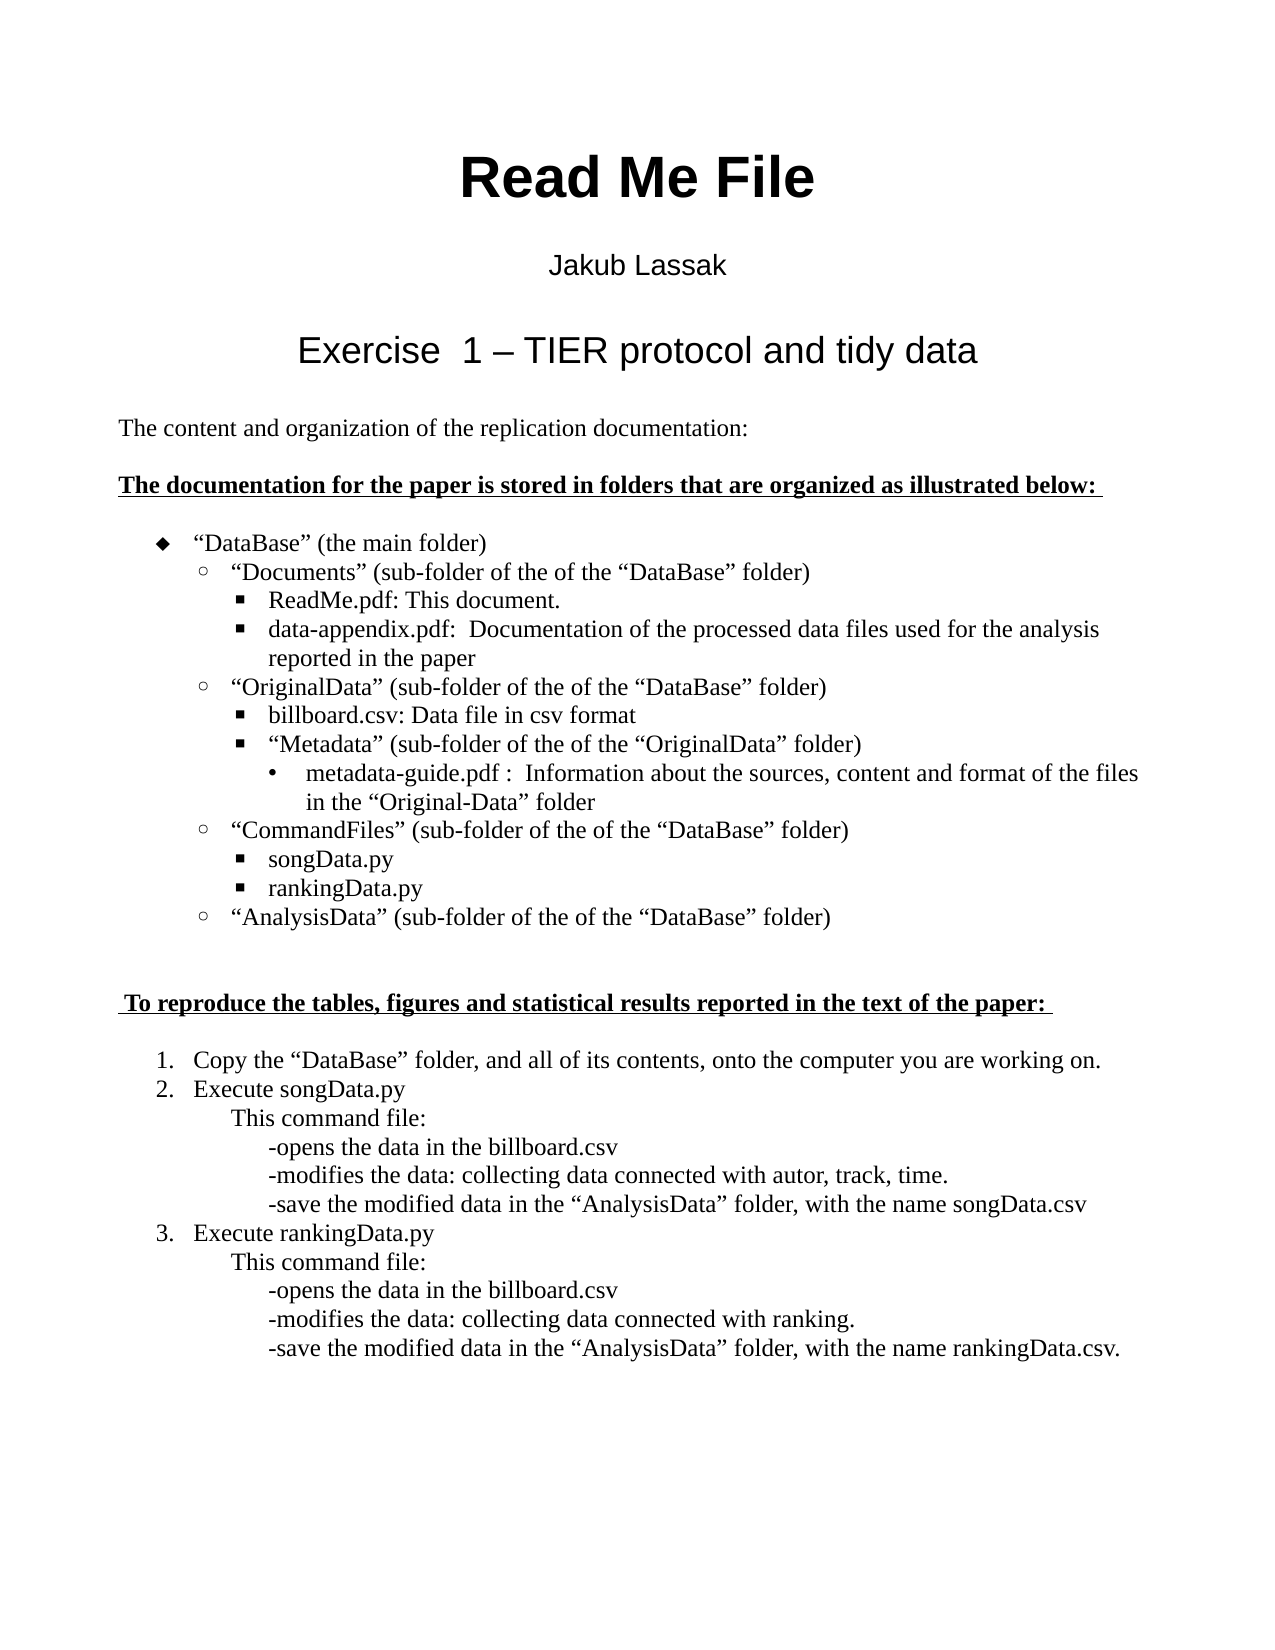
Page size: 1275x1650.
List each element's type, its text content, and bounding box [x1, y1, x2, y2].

list rankingData.py [231, 873, 1157, 902]
text The documentation for the paper is stored in folders that are organized as illustrated below: [118, 471, 1157, 499]
list -save the modified data in the “AnalysisData” folder, with the name songData.csv [231, 1189, 1157, 1218]
list Execute rankingData.py [156, 1218, 1157, 1247]
list This command file: [193, 1247, 1157, 1276]
subtitle Jakub Lassak [118, 248, 1157, 281]
text The content and organization of the replication documentation: [118, 413, 1157, 442]
list songData.py [231, 844, 1157, 873]
list “DataBase” (the main folder) [156, 528, 1157, 557]
list “Documents” (sub-folder of the of the “DataBase” folder) [193, 557, 1157, 586]
list -opens the data in the billboard.csv [231, 1132, 1157, 1161]
list metadata-guide.pdf : Information about the sources, content and format of the files in the “Original-Data” folder [268, 758, 1157, 816]
text To reproduce the tables, figures and statistical results reported in the text of the paper: [118, 988, 1157, 1017]
list -save the modified data in the “AnalysisData” folder, with the name rankingData.csv. [231, 1333, 1157, 1362]
list ReadMe.pdf: This document. [231, 586, 1157, 614]
list “AnalysisData” (sub-folder of the of the “DataBase” folder) [193, 902, 1157, 931]
list Execute songData.py [156, 1074, 1157, 1103]
list This command file: [193, 1103, 1157, 1132]
list “OriginalData” (sub-folder of the of the “DataBase” folder) [193, 672, 1157, 701]
list “Metadata” (sub-folder of the of the “OriginalData” folder) [231, 729, 1157, 758]
list -modifies the data: collecting data connected with ranking. [231, 1304, 1157, 1333]
list Copy the “DataBase” folder, and all of its contents, onto the computer you are working on. [156, 1046, 1157, 1074]
list billboard.csv: Data file in csv format [231, 701, 1157, 729]
list data-appendix.pdf: Documentation of the processed data files used for the analysis reported in the paper [231, 614, 1157, 672]
list -modifies the data: collecting data connected with autor, track, time. [231, 1161, 1157, 1189]
title Read Me File [118, 143, 1157, 210]
list -opens the data in the billboard.csv [231, 1276, 1157, 1304]
subtitle Exercise 1 – TIER protocol and tidy data [118, 329, 1157, 372]
list “CommandFiles” (sub-folder of the of the “DataBase” folder) [193, 816, 1157, 844]
